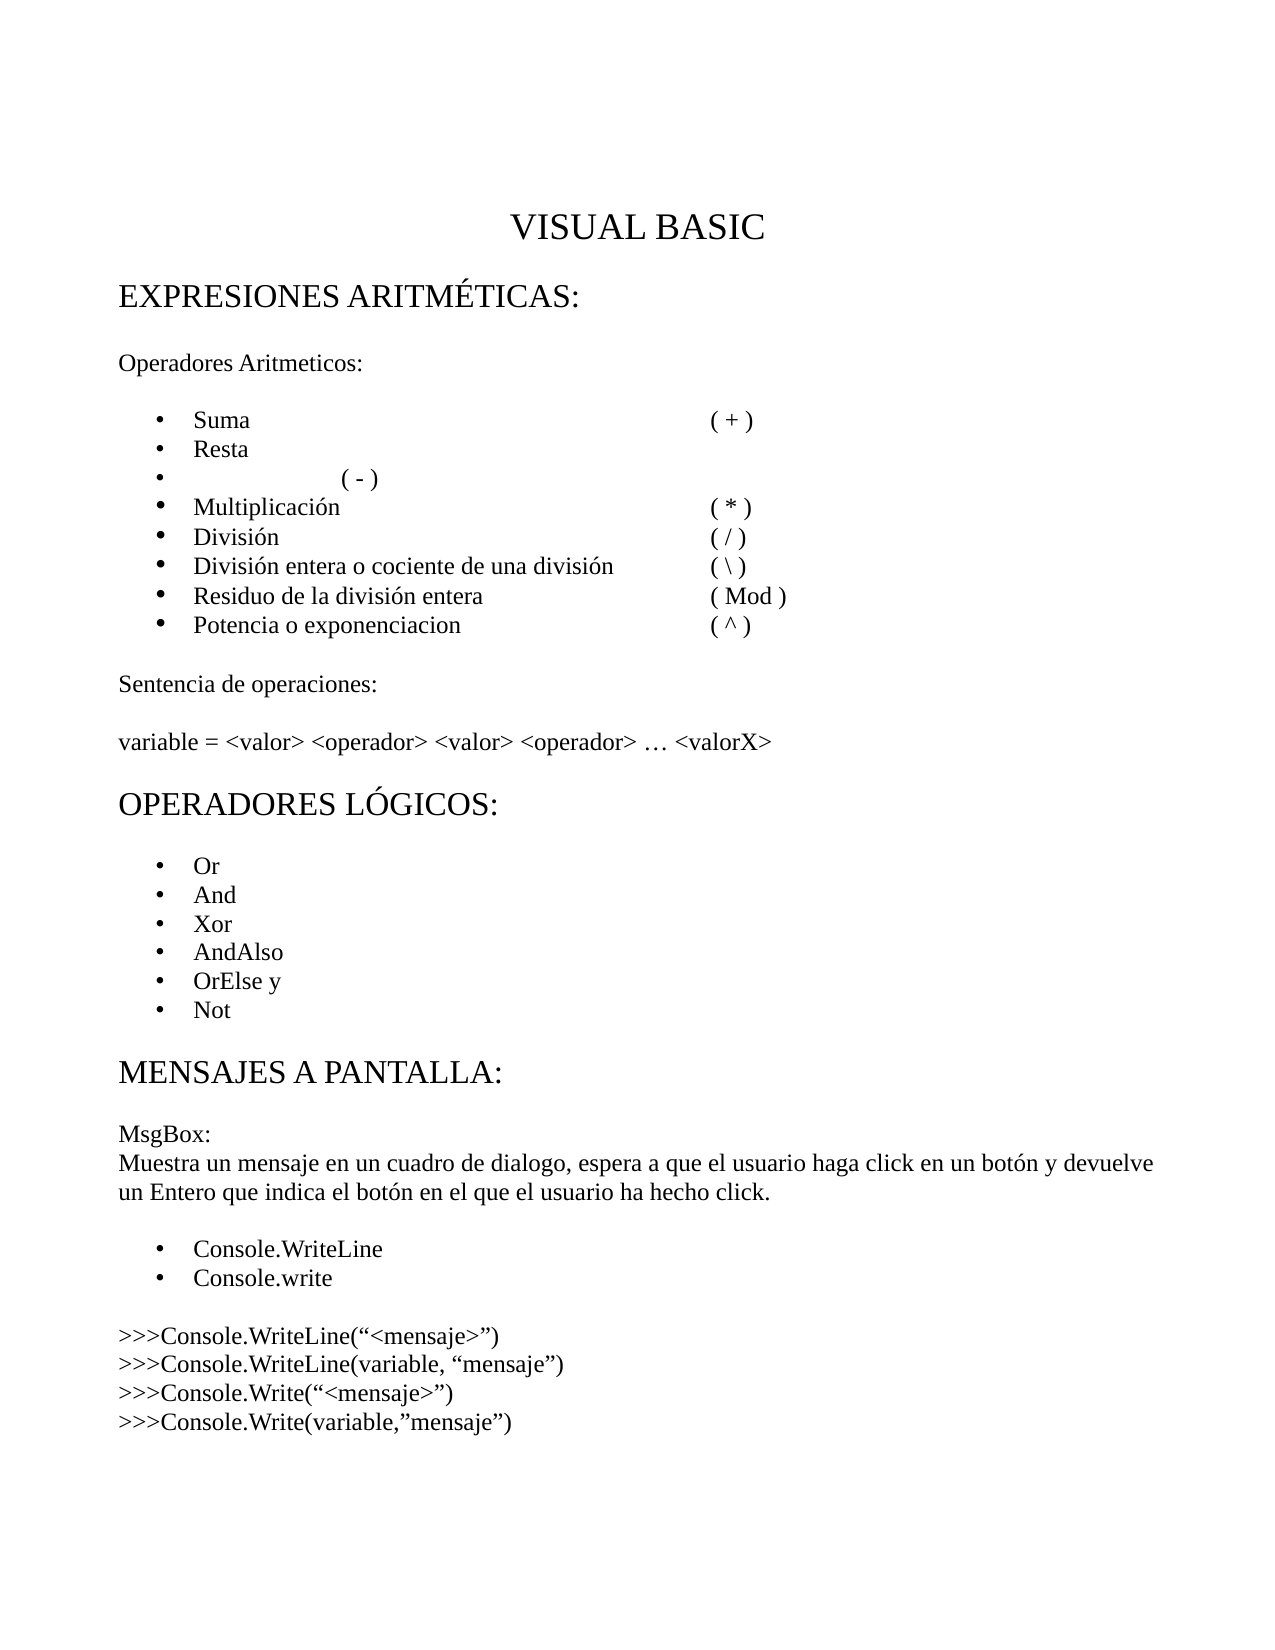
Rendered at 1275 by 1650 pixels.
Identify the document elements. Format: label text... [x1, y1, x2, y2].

text >>>Console.WriteLine(variable, “mensaje”) [118, 1349, 1157, 1378]
list Console.WriteLine [156, 1234, 1157, 1263]
list AndAlso [156, 937, 1157, 966]
list OrElse y [156, 966, 1157, 995]
list División entera o cociente de una división ( \ ) [156, 551, 1157, 581]
text variable = <valor> <operador> <valor> <operador> … <valorX> [118, 727, 1157, 755]
list Or [156, 851, 1157, 880]
text Sentencia de operaciones: [118, 669, 1157, 698]
text MENSAJES A PANTALLA: [118, 1052, 1157, 1091]
list Not [156, 995, 1157, 1024]
text Muestra un mensaje en un cuadro de dialogo, espera a que el usuario haga click en un botón y devuelve un Entero que indica el botón en el que el usuario ha hecho click. [118, 1148, 1157, 1206]
list Suma ( + ) [156, 406, 1157, 434]
list Resta [156, 434, 1157, 463]
text MsgBox: [118, 1119, 1157, 1148]
list Potencia o exponenciacion ( ^ ) [156, 611, 1157, 640]
list Console.write [156, 1263, 1157, 1292]
list División ( / ) [156, 522, 1157, 551]
list ( - ) [156, 463, 1157, 492]
text EXPRESIONES ARITMÉTICAS: [118, 276, 1157, 348]
list Multiplicación ( * ) [156, 492, 1157, 522]
list And [156, 880, 1157, 909]
text >>>Console.Write(“<mensaje>”) [118, 1378, 1157, 1407]
list Xor [156, 909, 1157, 937]
text OPERADORES LÓGICOS: [118, 784, 1157, 822]
text VISUAL BASIC [118, 204, 1157, 247]
list Residuo de la división entera ( Mod ) [156, 581, 1157, 611]
text >>>Console.Write(variable,”mensaje”) [118, 1407, 1157, 1436]
text >>>Console.WriteLine(“<mensaje>”) [118, 1321, 1157, 1349]
text Operadores Aritmeticos: [118, 348, 1157, 377]
